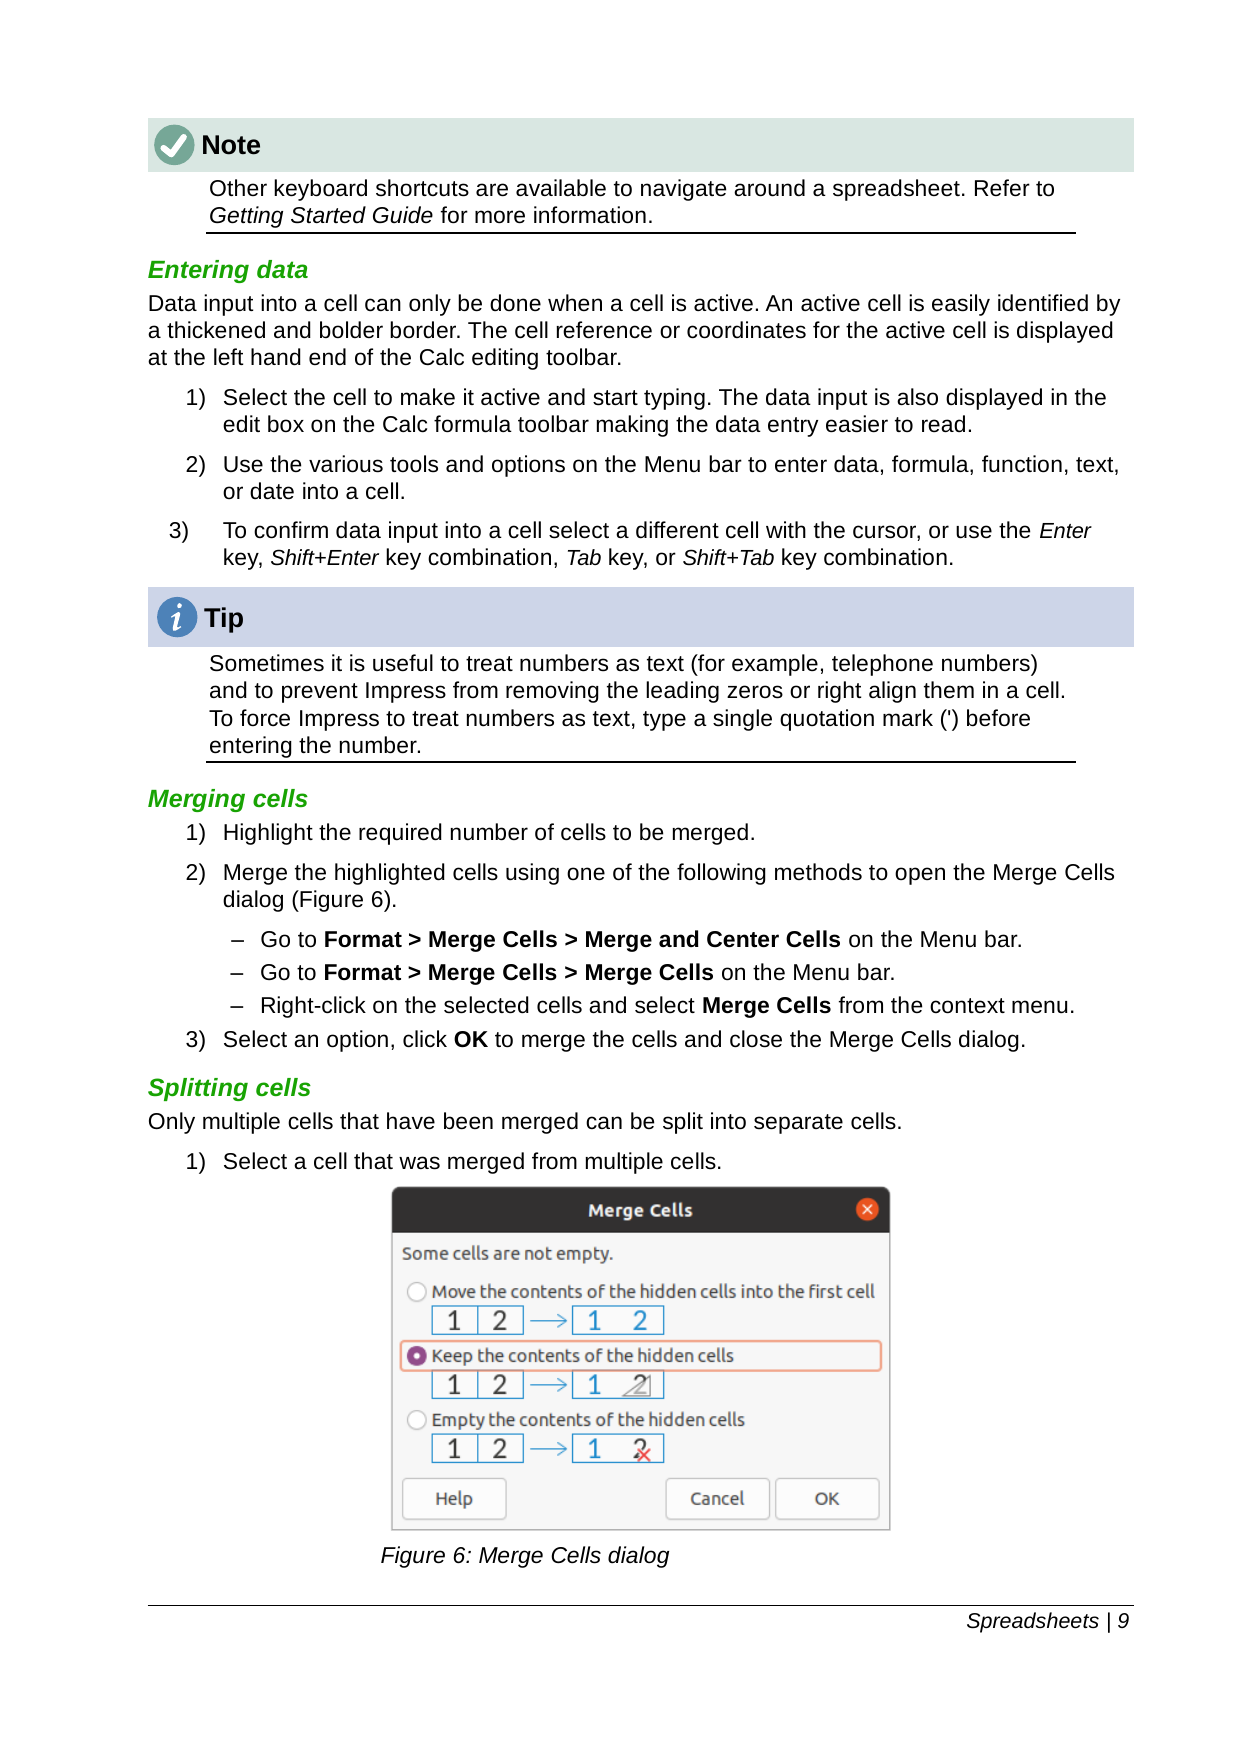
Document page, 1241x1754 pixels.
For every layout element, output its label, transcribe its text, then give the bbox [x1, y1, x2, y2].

list Select the cell to make it active and start typing. The data input is also displayed in the edit box on the Calc formula toolbar making the data entry easier to read. [206, 383, 1134, 437]
subtitle Note [148, 118, 1134, 172]
subtitle Merging cells [148, 784, 1134, 813]
text Other keyboard shortcuts are available to navigate around a spreadsheet. Refer to Getting Started Guide for more information. [206, 172, 1076, 232]
subtitle Splitting cells [148, 1073, 1134, 1102]
list Use the various tools and options on the Menu bar to enter data, formula, function, text, or date into a cell. [206, 450, 1134, 504]
text Sometimes it is useful to treat numbers as text (for example, telephone numbers) and to prevent Impress from removing the leading zeros or right align them in a cell. To force Impress to treat numbers as text, type a single quotation mark (') before entering the number. [206, 647, 1076, 761]
picture [380, 1186, 902, 1542]
list To confirm data input into a cell select a different cell with the cursor, or use the Enter key, Shift+Enter key combination, Tab key, or Shift+Tab key combination. [189, 517, 1134, 571]
subtitle Entering data [148, 254, 1134, 283]
list Highlight the required number of cells to be merged. [206, 819, 1134, 846]
list Merge the highlighted cells using one of the following methods to open the Merge Cells dialog (Figure 6). [206, 858, 1134, 912]
list Go to Format > Merge Cells > Merge Cells on the Menu bar. [230, 958, 1134, 985]
list Select an option, click OK to merge the cells and close the Merge Cells dialog. [206, 1025, 1134, 1052]
text Figure 6: Merge Cells dialog [380, 1542, 901, 1569]
list Select a cell that was merged from multiple cells. [206, 1147, 1134, 1174]
subtitle Tip [148, 587, 1134, 647]
text Data input into a cell can only be done when a cell is active. An active cell is easily identified by a thickened and bolder border. The cell reference or coordinates for the active cell is displayed at the left hand end of the Calc editing toolbar. [148, 289, 1134, 371]
list Go to Format > Merge Cells > Merge and Center Cells on the Menu bar. [231, 925, 1134, 952]
list Right-click on the selected cells and select Merge Cells from the context menu. [230, 992, 1134, 1019]
list Only multiple cells that have been merged can be split into separate cells. [148, 1108, 1134, 1135]
